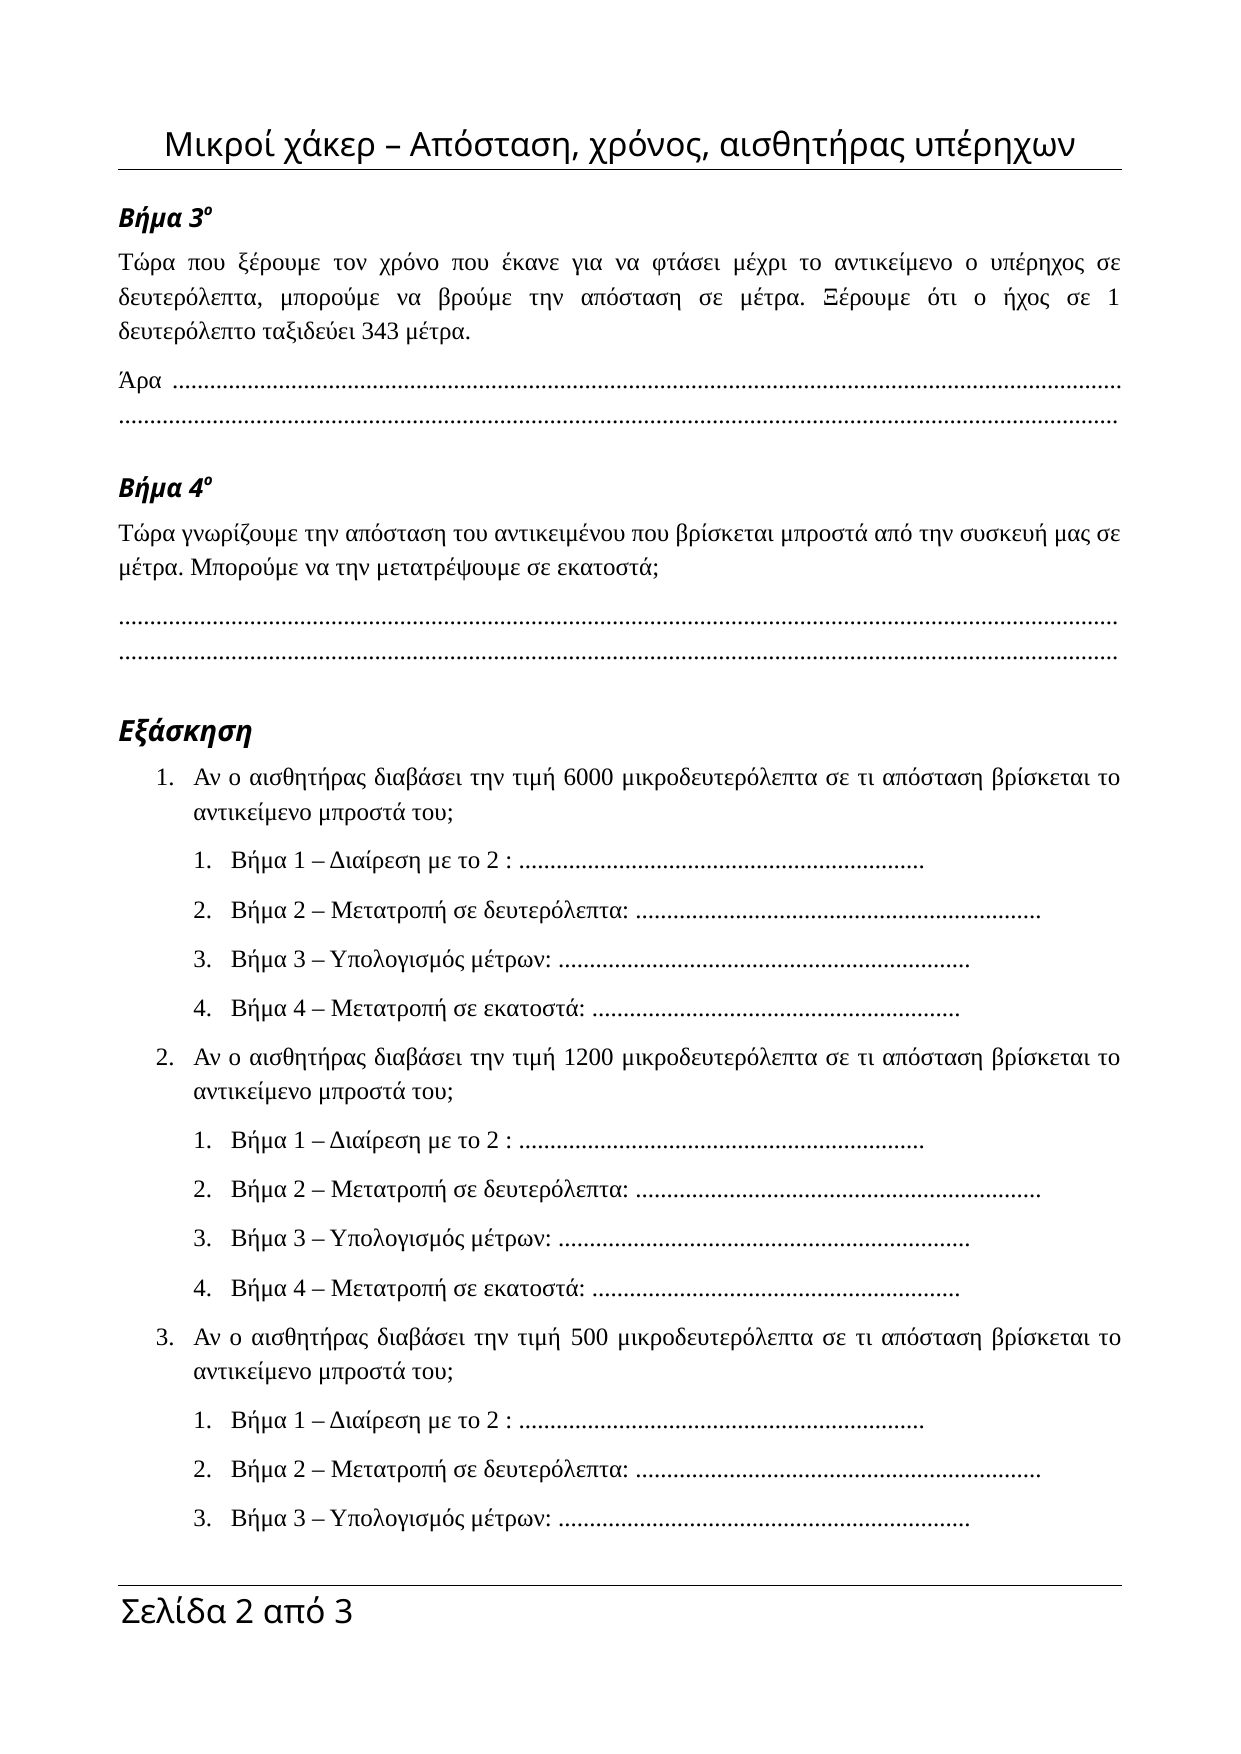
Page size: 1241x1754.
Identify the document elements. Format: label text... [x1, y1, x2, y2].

list Βήμα 1 – Διαίρεση με το 2 : ................................................................. [193, 846, 1122, 874]
subtitle Εξάσκηση [118, 710, 1122, 749]
list Βήμα 1 – Διαίρεση με το 2 : ................................................................. [193, 1405, 1122, 1434]
text Τώρα γνωρίζουμε την απόσταση του αντικειμένου που βρίσκεται μπροστά από την συσκευή μας σε μέτρα. Μπορούμε να την μετατρέψουμε σε εκατοστά; [118, 518, 1122, 581]
list Αν ο αισθητήρας διαβάσει την τιμή 500 μικροδευτερόλεπτα σε τι απόσταση βρίσκεται το αντικείμενο μπροστά του; [156, 1322, 1122, 1385]
list Βήμα 4 – Μετατροπή σε εκατοστά: ........................................................... [193, 993, 1122, 1022]
list Βήμα 2 – Μετατροπή σε δευτερόλεπτα: ................................................................. [193, 1454, 1122, 1483]
text Άρα ........................................................................................................................................................................................................................................................................................................................ [118, 365, 1122, 428]
list Βήμα 1 – Διαίρεση με το 2 : ................................................................. [193, 1125, 1122, 1154]
subtitle Βήμα 4ο [118, 469, 1122, 505]
list Αν ο αισθητήρας διαβάσει την τιμή 1200 μικροδευτερόλεπτα σε τι απόσταση βρίσκεται το αντικείμενο μπροστά του; [156, 1042, 1122, 1105]
list Βήμα 3 – Υπολογισμός μέτρων: .................................................................. [193, 944, 1122, 972]
list Βήμα 3 – Υπολογισμός μέτρων: .................................................................. [193, 1503, 1122, 1532]
text Τώρα που ξέρουμε τον χρόνο που έκανε για να φτάσει μέχρι το αντικείμενο ο υπέρηχος σε δευτερόλεπτα, μπορούμε να βρούμε την απόσταση σε μέτρα. Ξέρουμε ότι ο ήχος σε 1 δευτερόλεπτο ταξιδεύει 343 μέτρα. [118, 247, 1122, 345]
subtitle Βήμα 3ο [118, 199, 1122, 235]
list Βήμα 3 – Υπολογισμός μέτρων: .................................................................. [193, 1223, 1122, 1252]
list Βήμα 2 – Μετατροπή σε δευτερόλεπτα: ................................................................. [193, 895, 1122, 923]
list Αν ο αισθητήρας διαβάσει την τιμή 6000 μικροδευτερόλεπτα σε τι απόσταση βρίσκεται το αντικείμενο μπροστά του; [156, 762, 1122, 825]
list Βήμα 2 – Μετατροπή σε δευτερόλεπτα: ................................................................. [193, 1174, 1122, 1203]
list Βήμα 4 – Μετατροπή σε εκατοστά: ........................................................... [193, 1273, 1122, 1301]
text ................................................................................................................................................................................................................................................................................................................................ [118, 601, 1122, 664]
